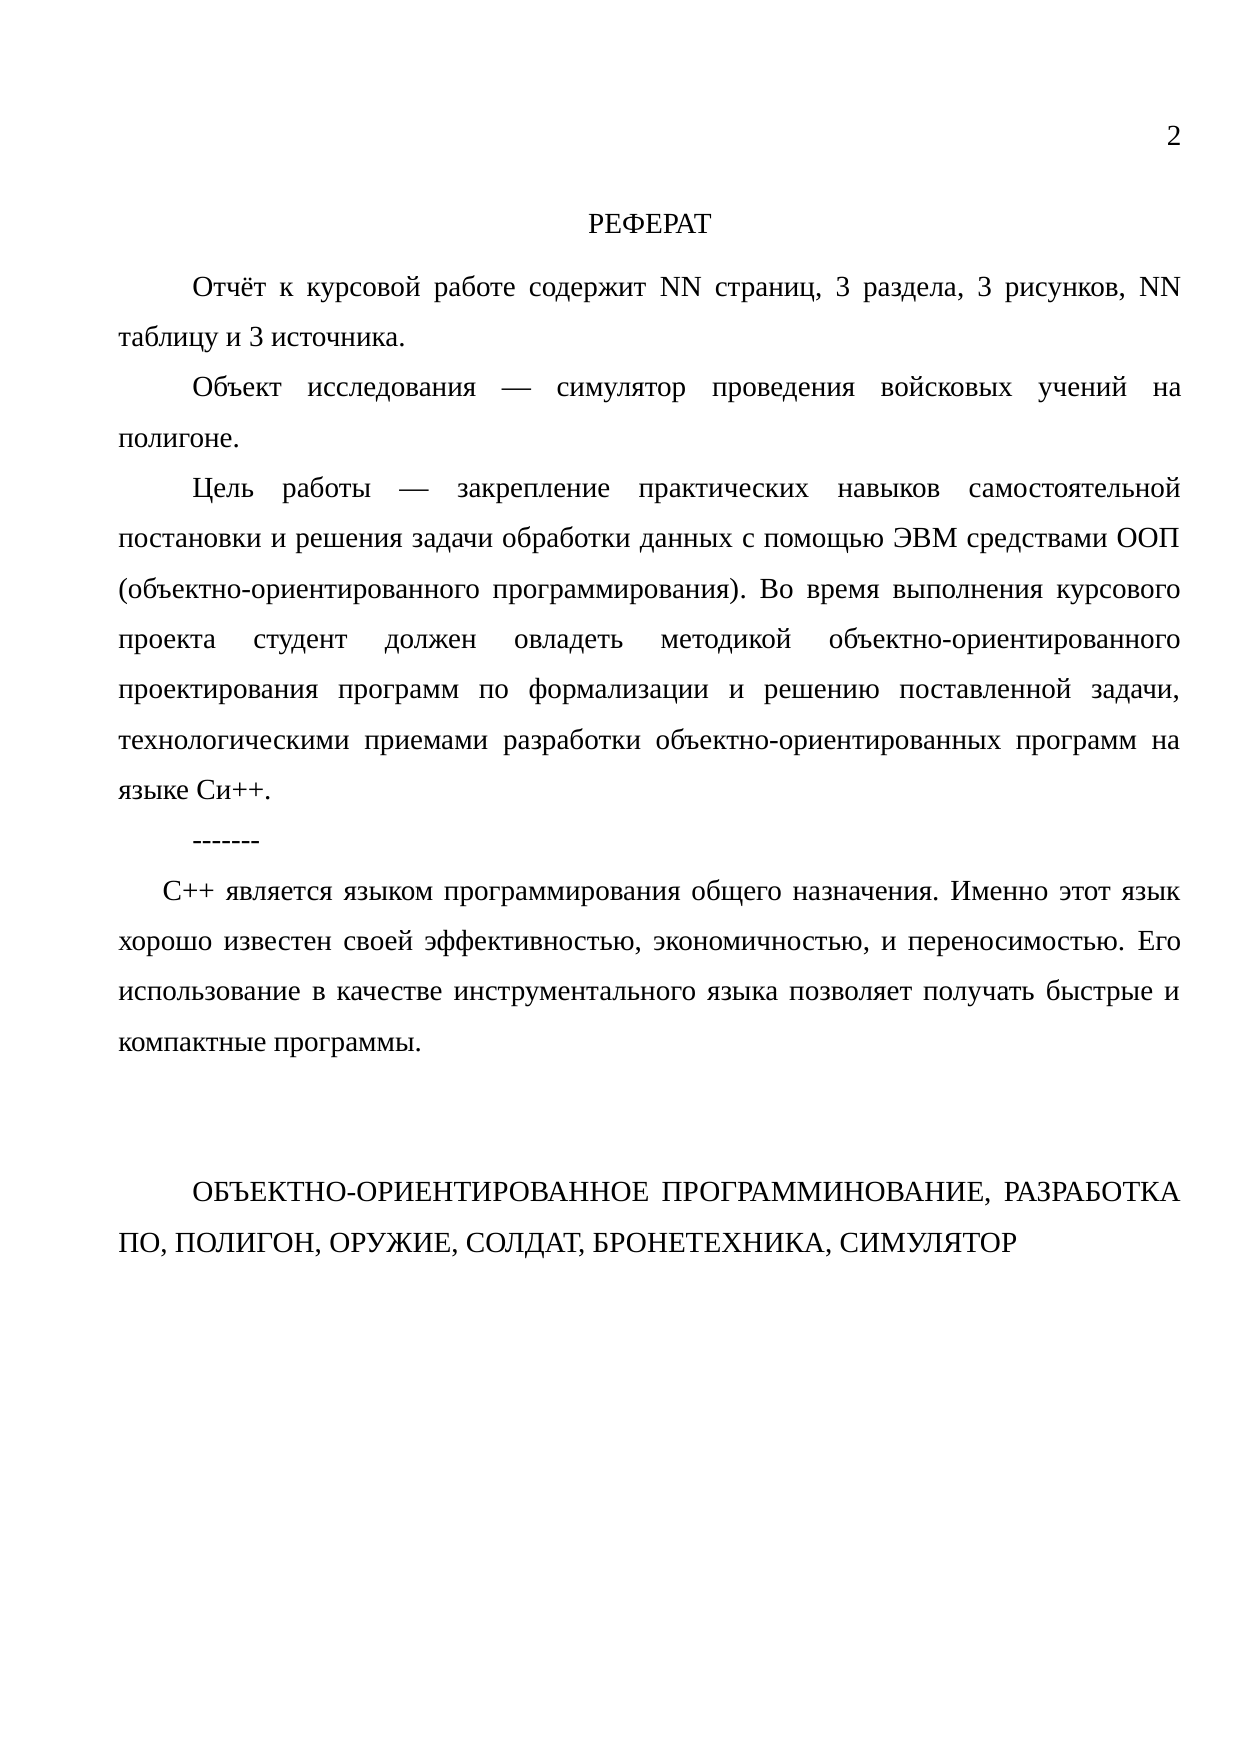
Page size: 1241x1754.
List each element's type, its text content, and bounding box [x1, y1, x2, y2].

text ------- [118, 822, 1181, 856]
text ОБЪЕКТНО-ОРИЕНТИРОВАННОЕ ПРОГРАММИНОВАНИЕ, РАЗРАБОТКА ПО, ПОЛИГОН, ОРУЖИЕ, СОЛДАТ, БРОНЕТЕХНИКА, СИМУЛЯТОР [118, 1174, 1181, 1258]
subtitle РЕФЕРАТ [118, 206, 1181, 240]
text Цель работы — закрепление практических навыков самостоятельной постановки и решения задачи обработки данных с помощью ЭВМ средствами ООП (объектно-ориентированного программирования). Во время выполнения курсового проекта студент должен овладеть методикой объектно-ориентированного проектирования программ по формализации и решению поставленной задачи, технологическими приемами разработки объектно-ориентированных программ на языке Си++. [118, 470, 1181, 806]
text Отчёт к курсовой работе содержит NN страниц, 3 раздела, 3 рисунков, NN таблицу и 3 источника. [118, 269, 1181, 353]
text С++ является языком программирования общего назначения. Именно этот язык хорошо известен своей эффективностью, экономичностью, и переносимостью. Его использование в качестве инструментального языка позволяет получать быстрые и компактные программы. [118, 873, 1181, 1057]
text Объект исследования — симулятор проведения войсковых учений на полигоне. [118, 369, 1181, 453]
